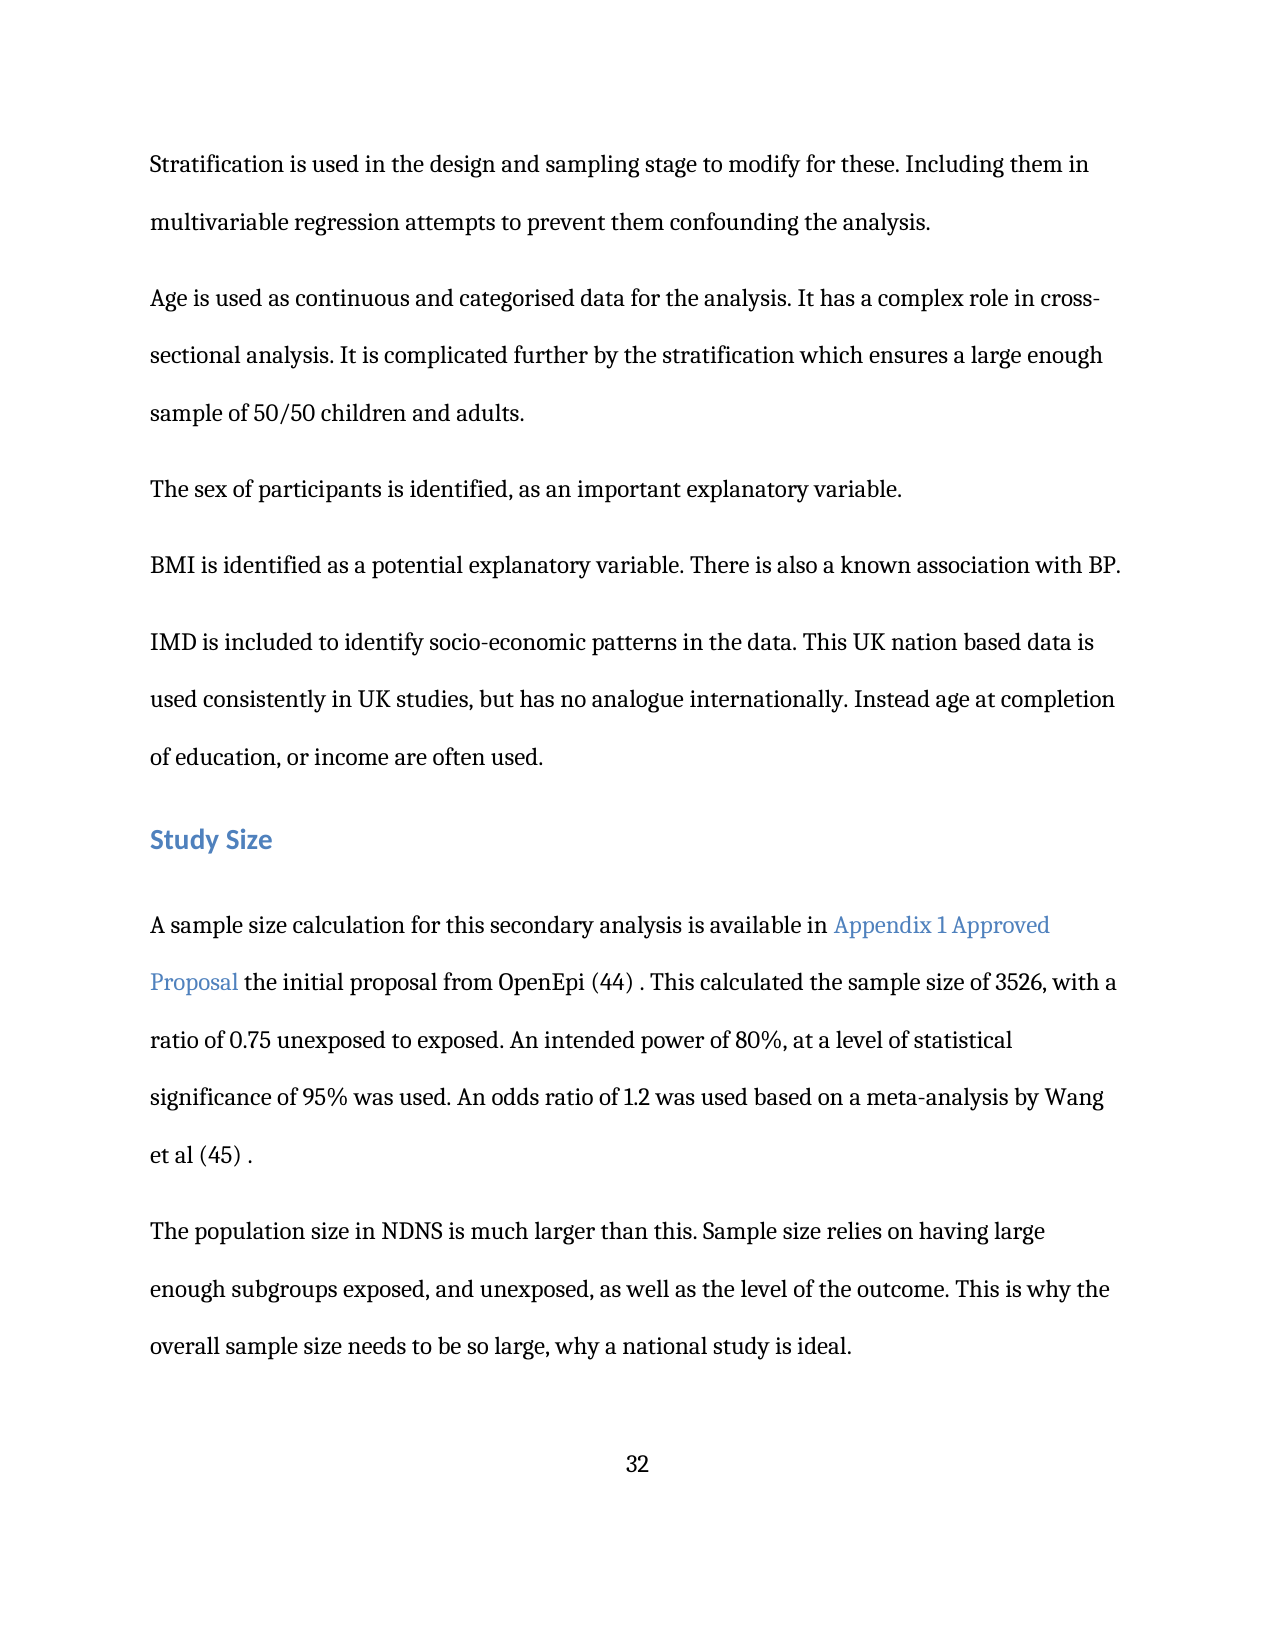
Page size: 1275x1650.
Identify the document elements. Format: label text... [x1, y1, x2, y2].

subtitle Study Size [150, 821, 1125, 856]
text The sex of participants is identified, as an important explanatory variable. [150, 475, 1125, 504]
text Age is used as continuous and categorised data for the analysis. It has a complex role in cross-sectional analysis. It is complicated further by the stratification which ensures a large enough sample of 50/50 children and adults. [150, 284, 1125, 427]
text The population size in NDNS is much larger than this. Sample size relies on having large enough subgroups exposed, and unexposed, as well as the level of the outcome. This is why the overall sample size needs to be so large, why a national study is ideal. [150, 1217, 1125, 1361]
text A sample size calculation for this secondary analysis is available in Appendix 1 Approved Proposal the initial proposal from OpenEpi (44) . This calculated the sample size of 3526, with a ratio of 0.75 unexposed to exposed. An intended power of 80%, at a level of statistical significance of 95% was used. An odds ratio of 1.2 was used based on a meta-analysis by Wang et al (45) . [150, 911, 1125, 1169]
text Stratification is used in the design and sampling stage to modify for these. Including them in multivariable regression attempts to prevent them confounding the analysis. [150, 150, 1125, 236]
text IMD is included to identify socio-economic patterns in the data. This UK nation based data is used consistently in UK studies, but has no analogue internationally. Instead age at completion of education, or income are often used. [150, 627, 1125, 771]
text BMI is identified as a potential explanatory variable. There is also a known association with BP. [150, 551, 1125, 580]
